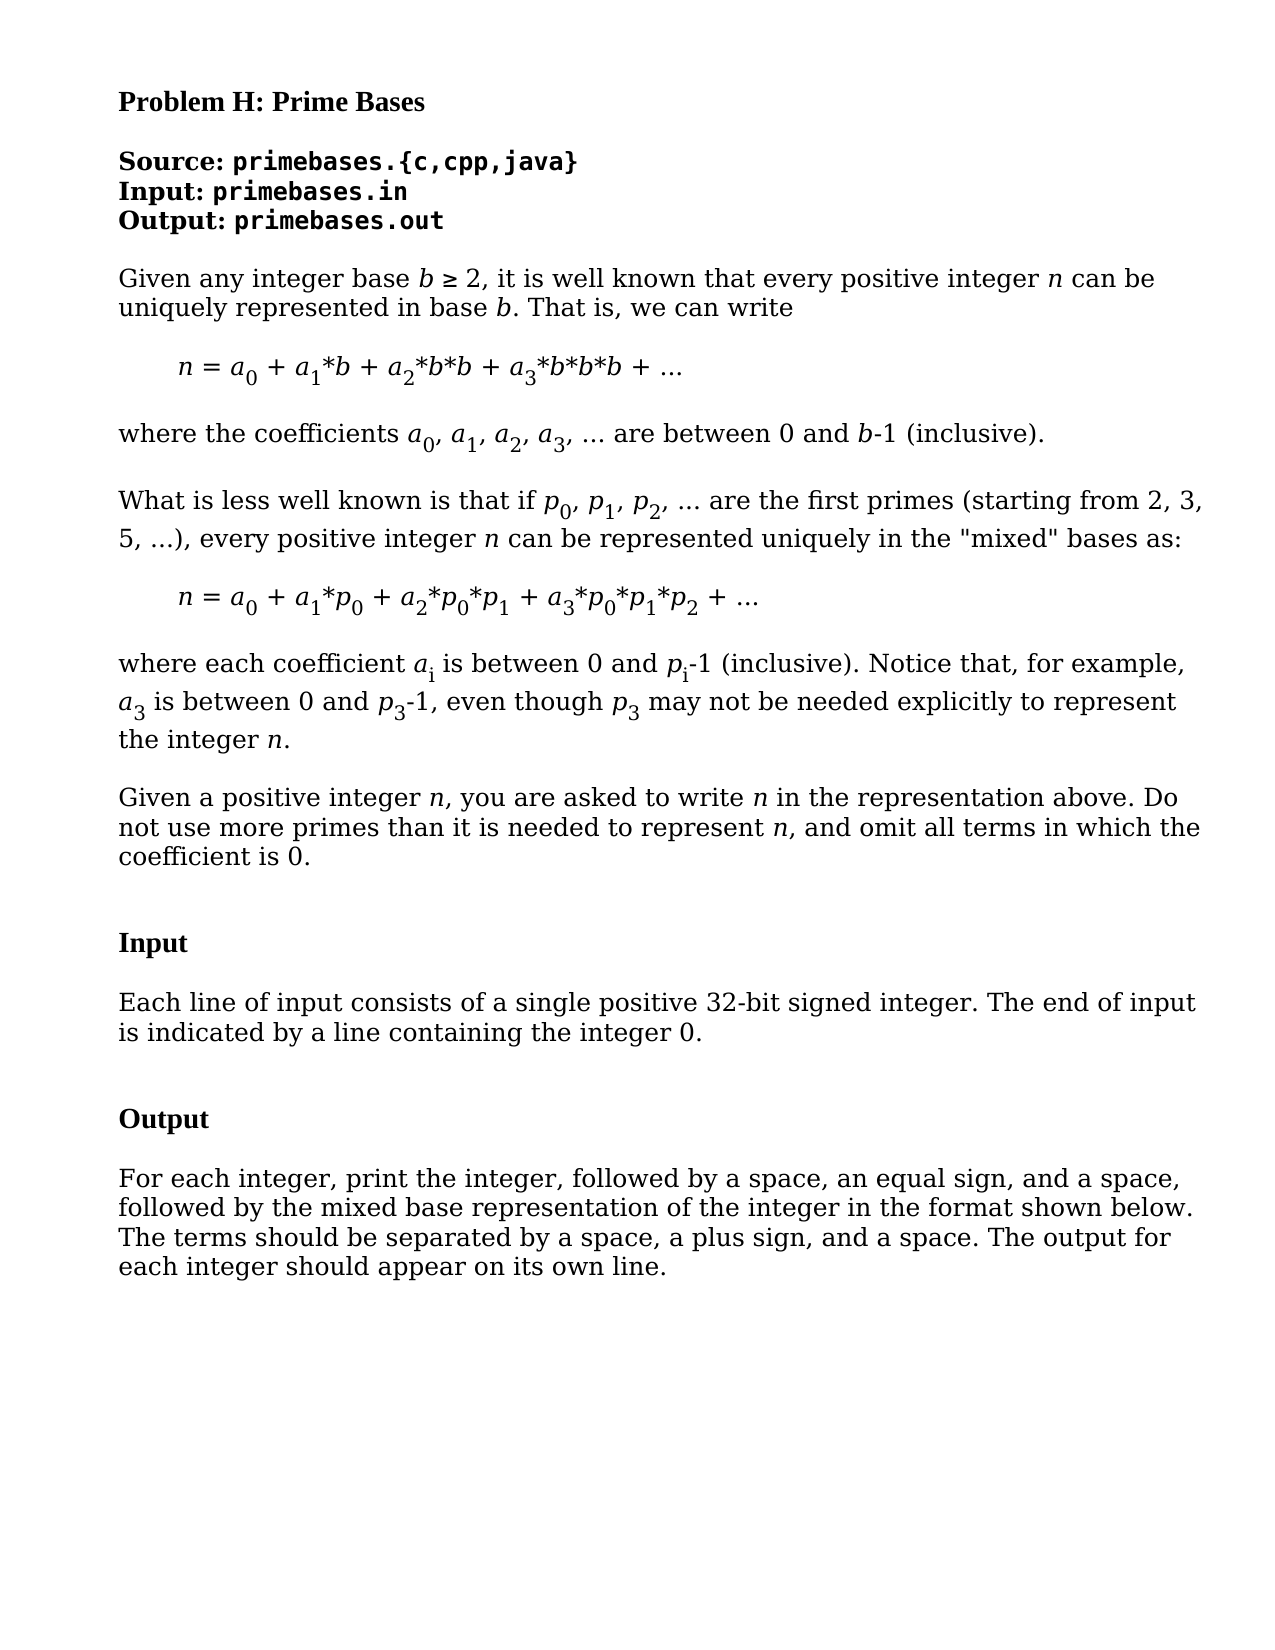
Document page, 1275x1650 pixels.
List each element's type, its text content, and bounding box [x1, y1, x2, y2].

text Output: primebases.out [118, 206, 1216, 235]
text Given any integer base b ≥ 2, it is well known that every positive integer n can be uniquely represented in base b. That is, we can write [118, 264, 1216, 323]
text Source: primebases.{c,cpp,java} [118, 147, 1216, 176]
text where the coefficients a0, a1, a2, a3, ... are between 0 and b-1 (inclusive). [118, 419, 1216, 457]
subtitle Input [118, 926, 1216, 959]
text n = a0 + a1*p0 + a2*p0*p1 + a3*p0*p1*p2 + ... [177, 583, 1157, 620]
text Given a positive integer n, you are asked to write n in the representation above. Do not use more primes than it is needed to represent n, and omit all terms in which the coefficient is 0. [118, 783, 1216, 871]
subtitle Problem H: Prime Bases [118, 84, 1216, 118]
subtitle Output [118, 1101, 1216, 1135]
text Input: primebases.in [118, 176, 1216, 206]
text where each coefficient ai is between 0 and pi-1 (inclusive). Notice that, for example, a3 is between 0 and p3-1, even though p3 may not be needed explicitly to represent the integer n. [118, 650, 1216, 754]
text What is less well known is that if p0, p1, p2, ... are the first primes (starting from 2, 3, 5, ...), every positive integer n can be represented uniquely in the "mixed" bases as: [118, 486, 1216, 553]
text Each line of input consists of a single positive 32-bit signed integer. The end of input is indicated by a line containing the integer 0. [118, 988, 1216, 1047]
text For each integer, print the integer, followed by a space, an equal sign, and a space, followed by the mixed base representation of the integer in the format shown below. The terms should be separated by a space, a plus sign, and a space. The output for each integer should appear on its own line. [118, 1164, 1216, 1281]
text n = a0 + a1*b + a2*b*b + a3*b*b*b + ... [177, 352, 1157, 390]
